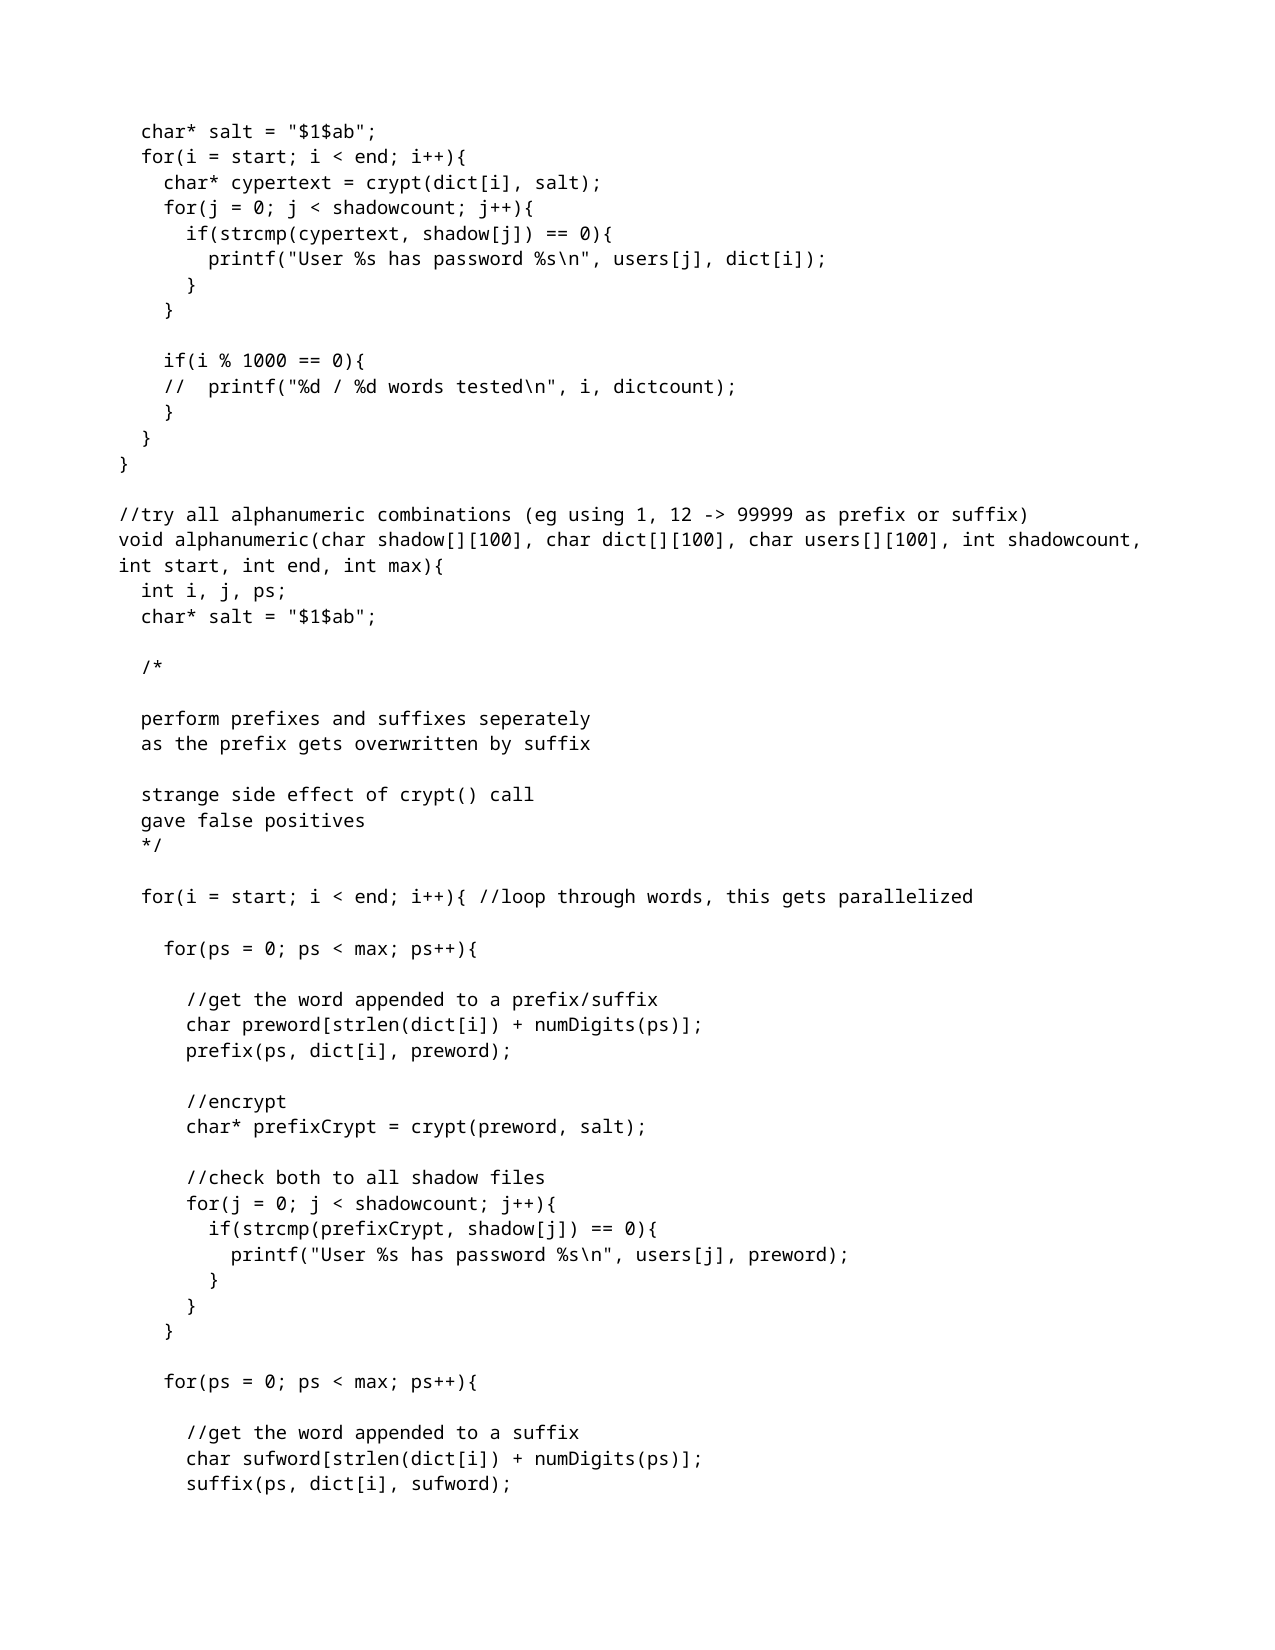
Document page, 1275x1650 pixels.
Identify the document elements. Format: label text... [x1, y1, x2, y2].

text as the prefix gets overwritten by suffix [118, 731, 1157, 756]
text } [118, 1292, 1157, 1318]
text } [118, 1318, 1157, 1343]
text void alphanumeric(char shadow[][100], char dict[][100], char users[][100], int shadowcount, int start, int end, int max){ [118, 526, 1157, 577]
text /* [118, 654, 1157, 679]
text //encrypt [118, 1088, 1157, 1113]
text //check both to all shadow files [118, 1164, 1157, 1190]
text for(i = start; i < end; i++){ //loop through words, this gets parallelized [118, 884, 1157, 909]
text char preword[strlen(dict[i]) + numDigits(ps)]; [118, 1011, 1157, 1037]
text */ [118, 833, 1157, 858]
text if(strcmp(prefixCrypt, shadow[j]) == 0){ [118, 1216, 1157, 1241]
text char* salt = "$1$ab"; [118, 118, 1157, 144]
text // printf("%d / %d words tested\n", i, dictcount); [118, 373, 1157, 399]
text char sufword[strlen(dict[i]) + numDigits(ps)]; [118, 1445, 1157, 1471]
text for(i = start; i < end; i++){ [118, 144, 1157, 169]
text } [118, 271, 1157, 297]
text printf("User %s has password %s\n", users[j], dict[i]); [118, 246, 1157, 271]
text char* prefixCrypt = crypt(preword, salt); [118, 1113, 1157, 1139]
text printf("User %s has password %s\n", users[j], preword); [118, 1241, 1157, 1267]
text for(ps = 0; ps < max; ps++){ [118, 935, 1157, 960]
text //try all alphanumeric combinations (eg using 1, 12 -> 99999 as prefix or suffix) [118, 501, 1157, 526]
text if(strcmp(cypertext, shadow[j]) == 0){ [118, 220, 1157, 246]
text char* salt = "$1$ab"; [118, 603, 1157, 628]
text suffix(ps, dict[i], sufword); [118, 1471, 1157, 1496]
text for(ps = 0; ps < max; ps++){ [118, 1369, 1157, 1394]
text } [118, 297, 1157, 322]
text } [118, 450, 1157, 475]
text char* cypertext = crypt(dict[i], salt); [118, 169, 1157, 195]
text //get the word appended to a prefix/suffix [118, 986, 1157, 1011]
text for(j = 0; j < shadowcount; j++){ [118, 195, 1157, 220]
text perform prefixes and suffixes seperately [118, 705, 1157, 731]
text strange side effect of crypt() call [118, 782, 1157, 807]
text } [118, 1267, 1157, 1292]
text prefix(ps, dict[i], preword); [118, 1037, 1157, 1062]
text } [118, 424, 1157, 450]
text gave false positives [118, 807, 1157, 833]
text //get the word appended to a suffix [118, 1420, 1157, 1445]
text int i, j, ps; [118, 577, 1157, 603]
text } [118, 399, 1157, 424]
text for(j = 0; j < shadowcount; j++){ [118, 1190, 1157, 1216]
text if(i % 1000 == 0){ [118, 348, 1157, 373]
